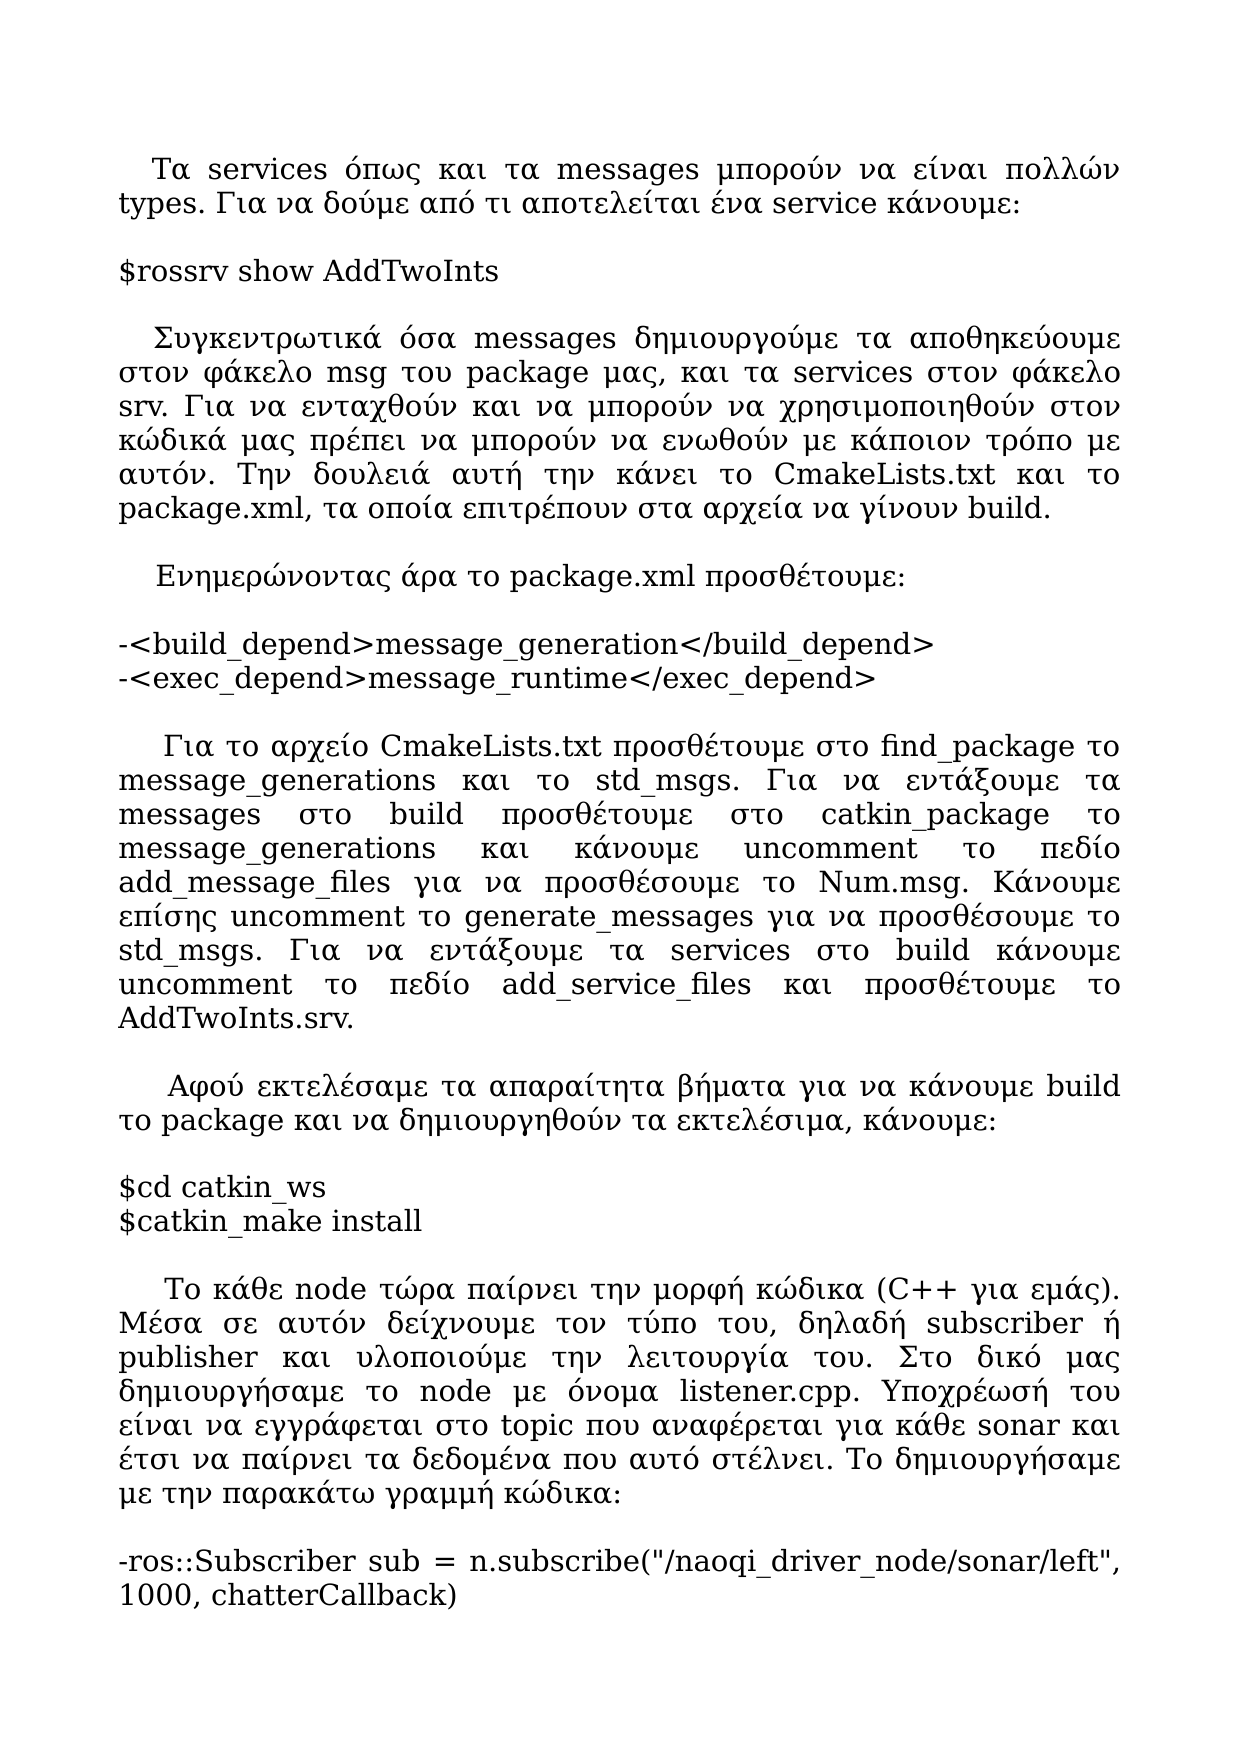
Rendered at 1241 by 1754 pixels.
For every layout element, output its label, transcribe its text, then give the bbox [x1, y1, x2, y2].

text Συγκεντρωτικά όσα messages δημιουργούμε τα αποθηκεύουμε στον φάκελο msg του package μας, και τα services στον φάκελο srv. Για να ενταχθούν και να μπορούν να χρησιμοποιηθούν στον κώδικά μας πρέπει να μπορούν να ενωθούν με κάποιον τρόπο με αυτόν. Την δουλειά αυτή την κάνει το CmakeLists.txt και το package.xml, τα οποία επιτρέπουν στα αρχεία να γίνουν build. [118, 322, 1122, 526]
text Για το αρχείο CmakeLists.txt προσθέτουμε στο find_package το message_generations και το std_msgs. Για να εντάξουμε τα messages στο build προσθέτουμε στο catkin_package το message_generations και κάνουμε uncomment το πεδίο add_message_files για να προσθέσουμε το Num.msg. Κάνουμε επίσης uncomment το generate_messages για να προσθέσουμε το std_msgs. Για να εντάξουμε τα services στο build κάνουμε uncomment το πεδίο add_service_files και προσθέτουμε το AddTwoInts.srv. [118, 729, 1122, 1035]
text $cd catkin_ws [118, 1171, 1122, 1205]
text -ros::Subscriber sub = n.subscribe("/naoqi_driver_node/sonar/left", 1000, chatterCallback) [118, 1544, 1122, 1612]
text Το κάθε node τώρα παίρνει την μορφή κώδικα (C++ για εμάς). Μέσα σε αυτόν δείχνουμε τον τύπο του, δηλαδή subscriber ή publisher και υλοποιούμε την λειτουργία του. Στο δικό μας δημιουργήσαμε το node με όνομα listener.cpp. Υποχρέωσή του είναι να εγγράφεται στο topic που αναφέρεται για κάθε sonar και έτσι να παίρνει τα δεδομένα που αυτό στέλνει. Το δημιουργήσαμε με την παρακάτω γραμμή κώδικα: [118, 1273, 1122, 1510]
text Αφού εκτελέσαμε τα απαραίτητα βήματα για να κάνουμε build το package και να δημιουργηθούν τα εκτελέσιμα, κάνουμε: [118, 1069, 1122, 1137]
text $catkin_make install [118, 1205, 1122, 1239]
text Tα services όπως και τα messages μπορούν να είναι πολλών types. Για να δούμε από τι αποτελείται ένα service κάνουμε: [118, 152, 1122, 220]
text -<build_depend>message_generation</build_depend> [118, 627, 1122, 661]
text Ενημερώνοντας άρα το package.xml προσθέτουμε: [118, 559, 1122, 593]
text $rossrv show AddTwoInts [118, 254, 1122, 288]
text -<exec_depend>message_runtime</exec_depend> [118, 661, 1122, 695]
